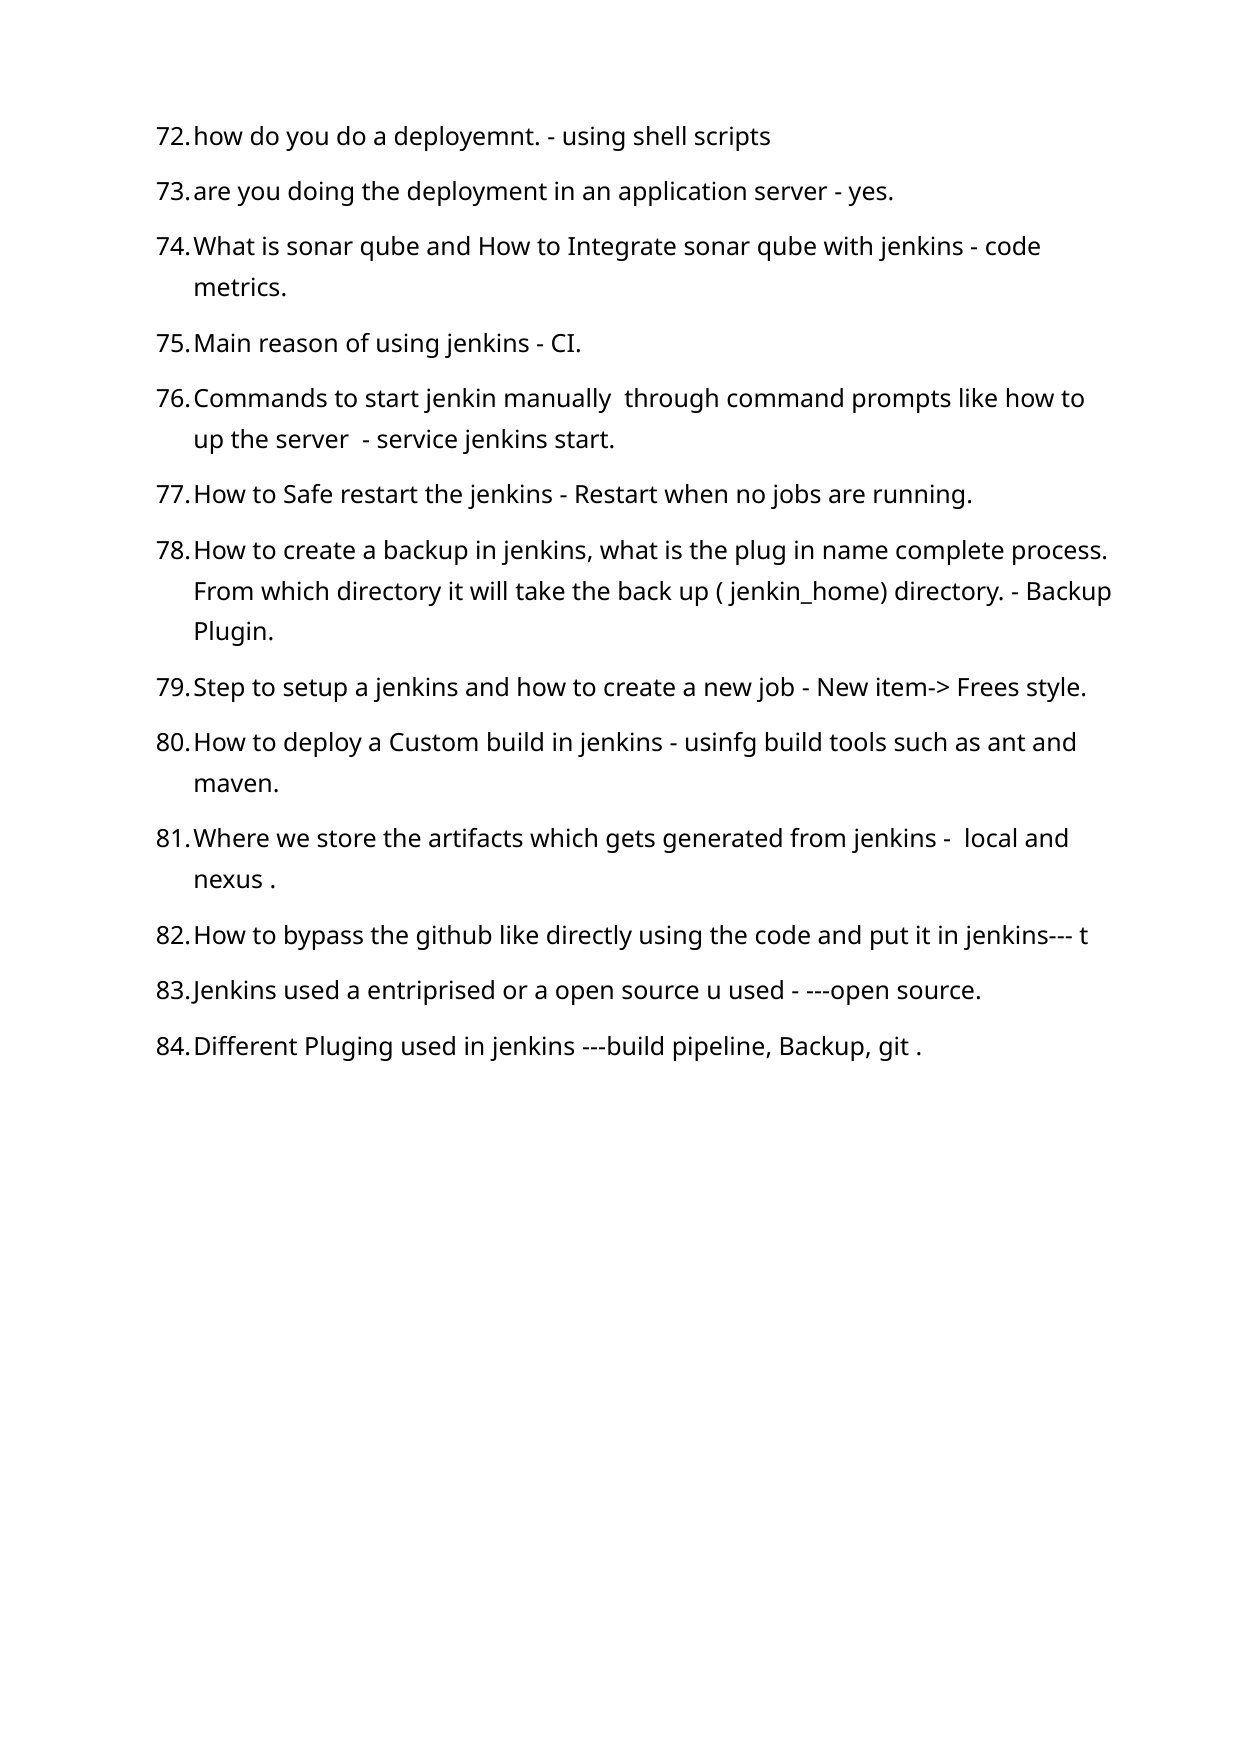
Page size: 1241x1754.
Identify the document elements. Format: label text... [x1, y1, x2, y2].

list How to create a backup in jenkins, what is the plug in name complete process. From which directory it will take the back up ( jenkin_home) directory. - Backup Plugin. [156, 532, 1122, 648]
list are you doing the deployment in an application server - yes. [156, 173, 1122, 208]
list Main reason of using jenkins - CI. [156, 325, 1122, 359]
list Jenkins used a entriprised or a open source u used - ---open source. [156, 973, 1122, 1007]
list What is sonar qube and How to Integrate sonar qube with jenkins - code metrics. [156, 229, 1122, 304]
list How to deploy a Custom build in jenkins - usinfg build tools such as ant and maven. [156, 725, 1122, 800]
list Step to setup a jenkins and how to create a new job - New item-> Frees style. [156, 669, 1122, 703]
list Commands to start jenkin manually through command prompts like how to up the server - service jenkins start. [156, 381, 1122, 456]
list How to bypass the github like directly using the code and put it in jenkins--- t [156, 917, 1122, 951]
list Where we store the artifacts which gets generated from jenkins - local and nexus . [156, 821, 1122, 896]
list How to Safe restart the jenkins - Restart when no jobs are running. [156, 477, 1122, 511]
list Different Pluging used in jenkins ---build pipeline, Backup, git . [156, 1028, 1122, 1062]
list how do you do a deployemnt. - using shell scripts [156, 118, 1122, 152]
